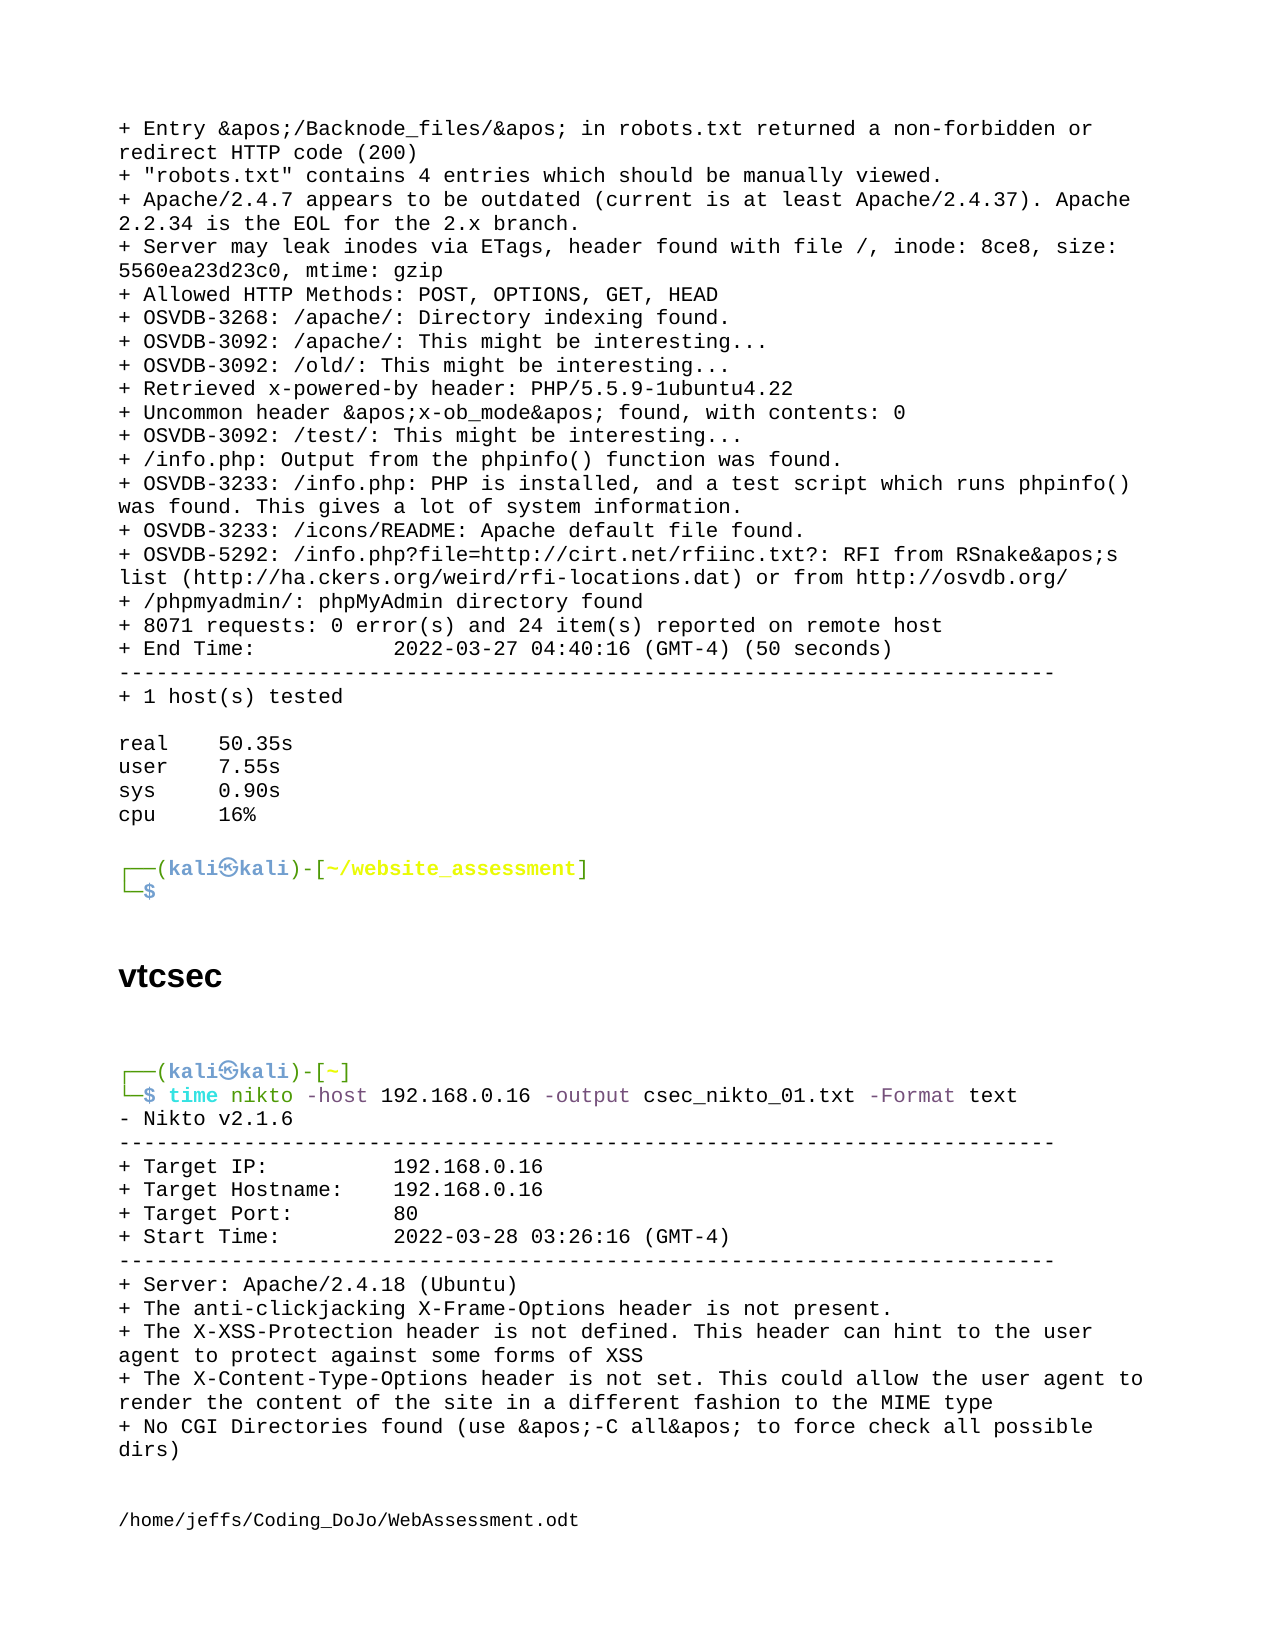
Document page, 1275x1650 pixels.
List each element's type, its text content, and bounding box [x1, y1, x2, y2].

text + OSVDB-3092: /apache/: This might be interesting... [118, 331, 1157, 354]
text ┌──(kali㉿kali)-[~] [118, 1054, 1157, 1085]
text + /info.php: Output from the phpinfo() function was found. [118, 449, 1157, 473]
text + OSVDB-3092: /old/: This might be interesting... [118, 354, 1157, 378]
text user 7.55s [118, 757, 1157, 780]
text + /phpmyadmin/: phpMyAdmin directory found [118, 591, 1157, 615]
text + Target Hostname: 192.168.0.16 [118, 1179, 1157, 1203]
text real 50.35s [118, 733, 1157, 757]
text + OSVDB-5292: /info.php?file=http://cirt.net/rfiinc.txt?: RFI from RSnake&apos;s list (http://ha.ckers.org/weird/rfi-locations.dat) or from http://osvdb.org/ [118, 544, 1157, 591]
subtitle vtcsec [118, 956, 1157, 994]
text └─$ [118, 882, 1157, 905]
text + OSVDB-3268: /apache/: Directory indexing found. [118, 307, 1157, 331]
text + OSVDB-3233: /info.php: PHP is installed, and a test script which runs phpinfo() was found. This gives a lot of system information. [118, 473, 1157, 520]
text + 1 host(s) tested [118, 686, 1157, 709]
text + Apache/2.4.7 appears to be outdated (current is at least Apache/2.4.37). Apache 2.2.34 is the EOL for the 2.x branch. [118, 189, 1157, 236]
text + The X-Content-Type-Options header is not set. This could allow the user agent to render the content of the site in a different fashion to the MIME type [118, 1368, 1157, 1416]
text ┌──(kali㉿kali)-[~/website_assessment] [118, 851, 1157, 882]
text + The X-XSS-Protection header is not defined. This header can hint to the user agent to protect against some forms of XSS [118, 1321, 1157, 1368]
text + Server may leak inodes via ETags, header found with file /, inode: 8ce8, size: 5560ea23d23c0, mtime: gzip [118, 236, 1157, 284]
text + Uncommon header &apos;x-ob_mode&apos; found, with contents: 0 [118, 402, 1157, 426]
text + Retrieved x-powered-by header: PHP/5.5.9-1ubuntu4.22 [118, 378, 1157, 402]
text + "robots.txt" contains 4 entries which should be manually viewed. [118, 165, 1157, 189]
text + No CGI Directories found (use &apos;-C all&apos; to force check all possible dirs) [118, 1416, 1157, 1463]
text - Nikto v2.1.6 [118, 1108, 1157, 1132]
text + Start Time: 2022-03-28 03:26:16 (GMT-4) [118, 1227, 1157, 1250]
text --------------------------------------------------------------------------- [118, 1250, 1157, 1274]
text + OSVDB-3233: /icons/README: Apache default file found. [118, 520, 1157, 544]
text + The anti-clickjacking X-Frame-Options header is not present. [118, 1297, 1157, 1321]
text + Target IP: 192.168.0.16 [118, 1156, 1157, 1179]
text + End Time: 2022-03-27 04:40:16 (GMT-4) (50 seconds) [118, 638, 1157, 662]
text --------------------------------------------------------------------------- [118, 1132, 1157, 1156]
text + Server: Apache/2.4.18 (Ubuntu) [118, 1274, 1157, 1297]
text + OSVDB-3092: /test/: This might be interesting... [118, 426, 1157, 449]
text cpu 16% [118, 804, 1157, 827]
text sys 0.90s [118, 780, 1157, 804]
text + Entry &apos;/Backnode_files/&apos; in robots.txt returned a non-forbidden or redirect HTTP code (200) [118, 118, 1157, 165]
text + Allowed HTTP Methods: POST, OPTIONS, GET, HEAD [118, 284, 1157, 307]
text --------------------------------------------------------------------------- [118, 662, 1157, 686]
text + Target Port: 80 [118, 1203, 1157, 1227]
text + 8071 requests: 0 error(s) and 24 item(s) reported on remote host [118, 615, 1157, 638]
text └─$ time nikto -host 192.168.0.16 -output csec_nikto_01.txt -Format text [118, 1085, 1157, 1108]
